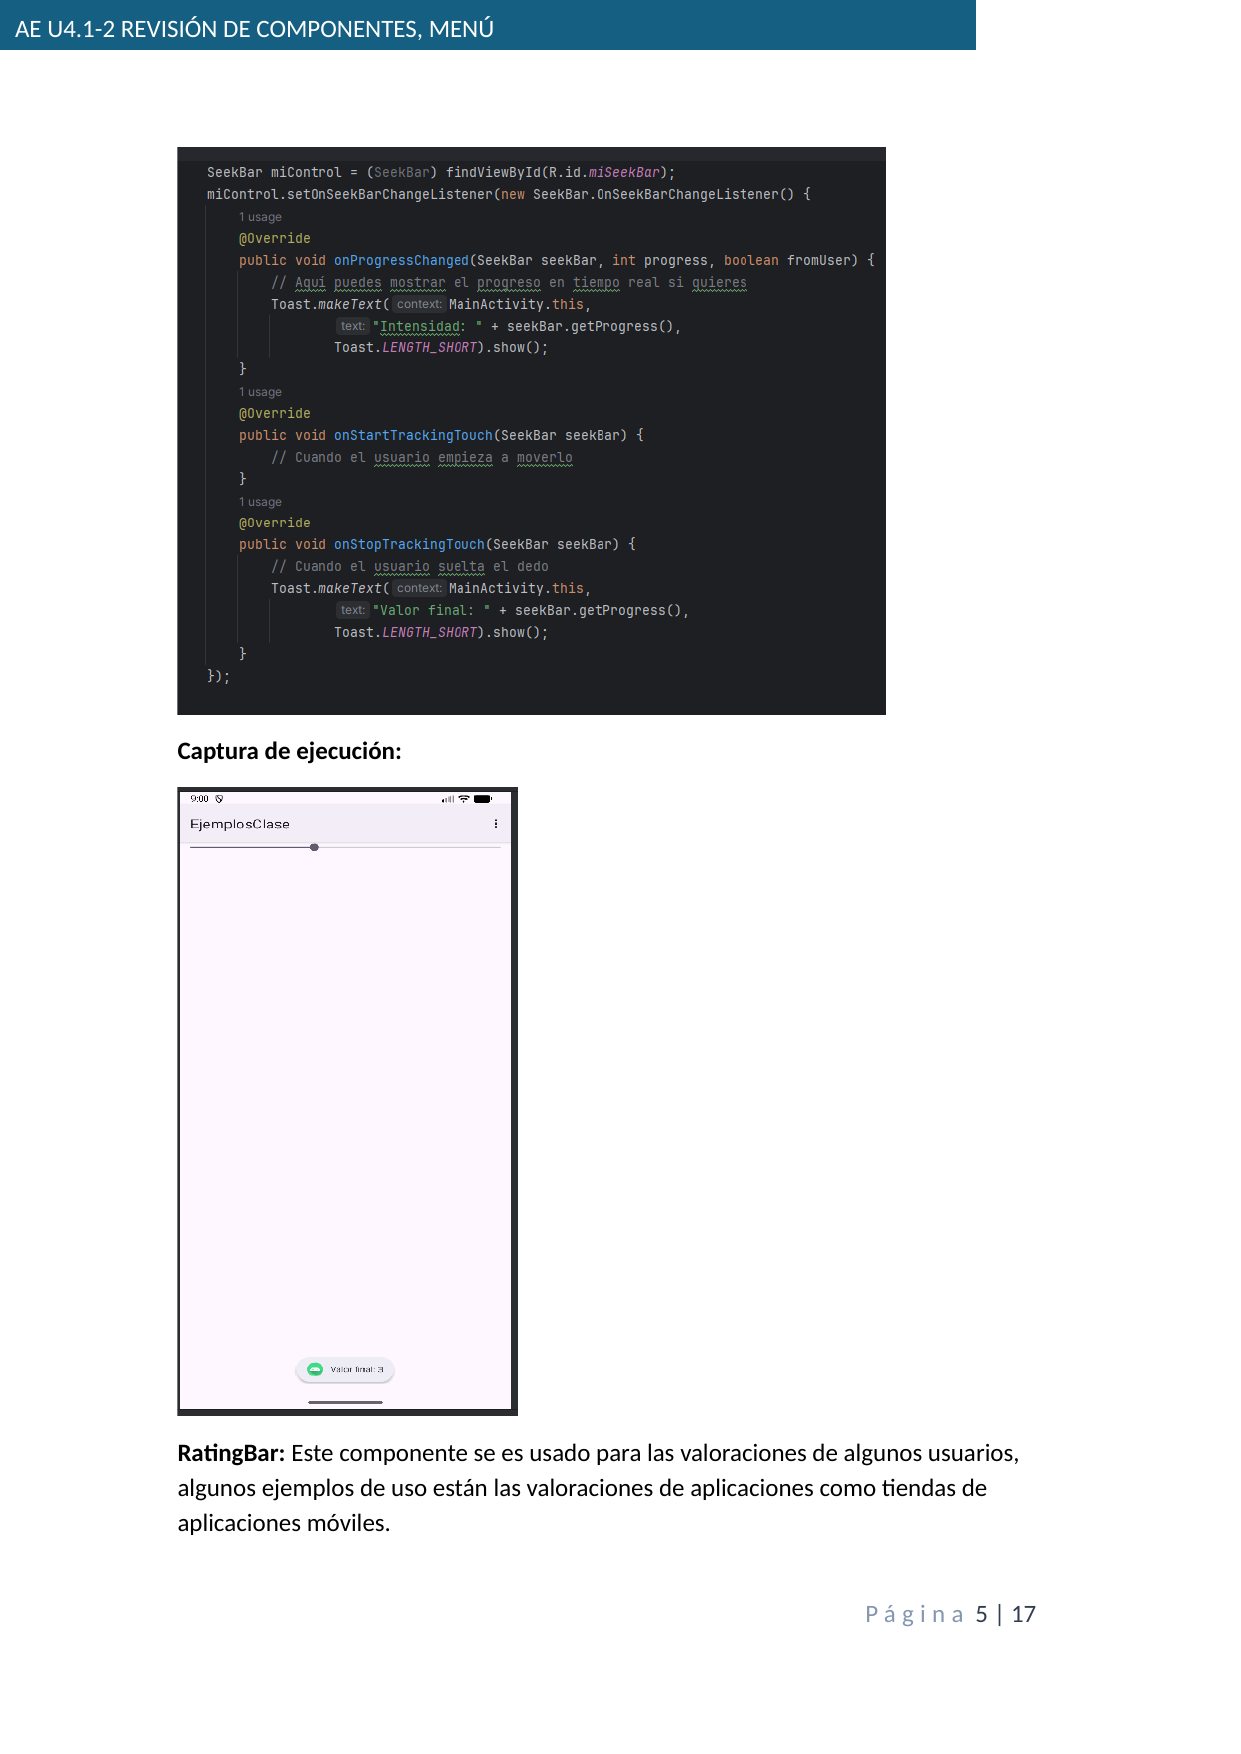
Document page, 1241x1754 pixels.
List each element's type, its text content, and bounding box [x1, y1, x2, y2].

text Captura de ejecución: [177, 736, 1063, 766]
text RatingBar: Este componente se es usado para las valoraciones de algunos usuarios, algunos ejemplos de uso están las valoraciones de aplicaciones como tiendas de aplicaciones móviles. [177, 1437, 1063, 1537]
